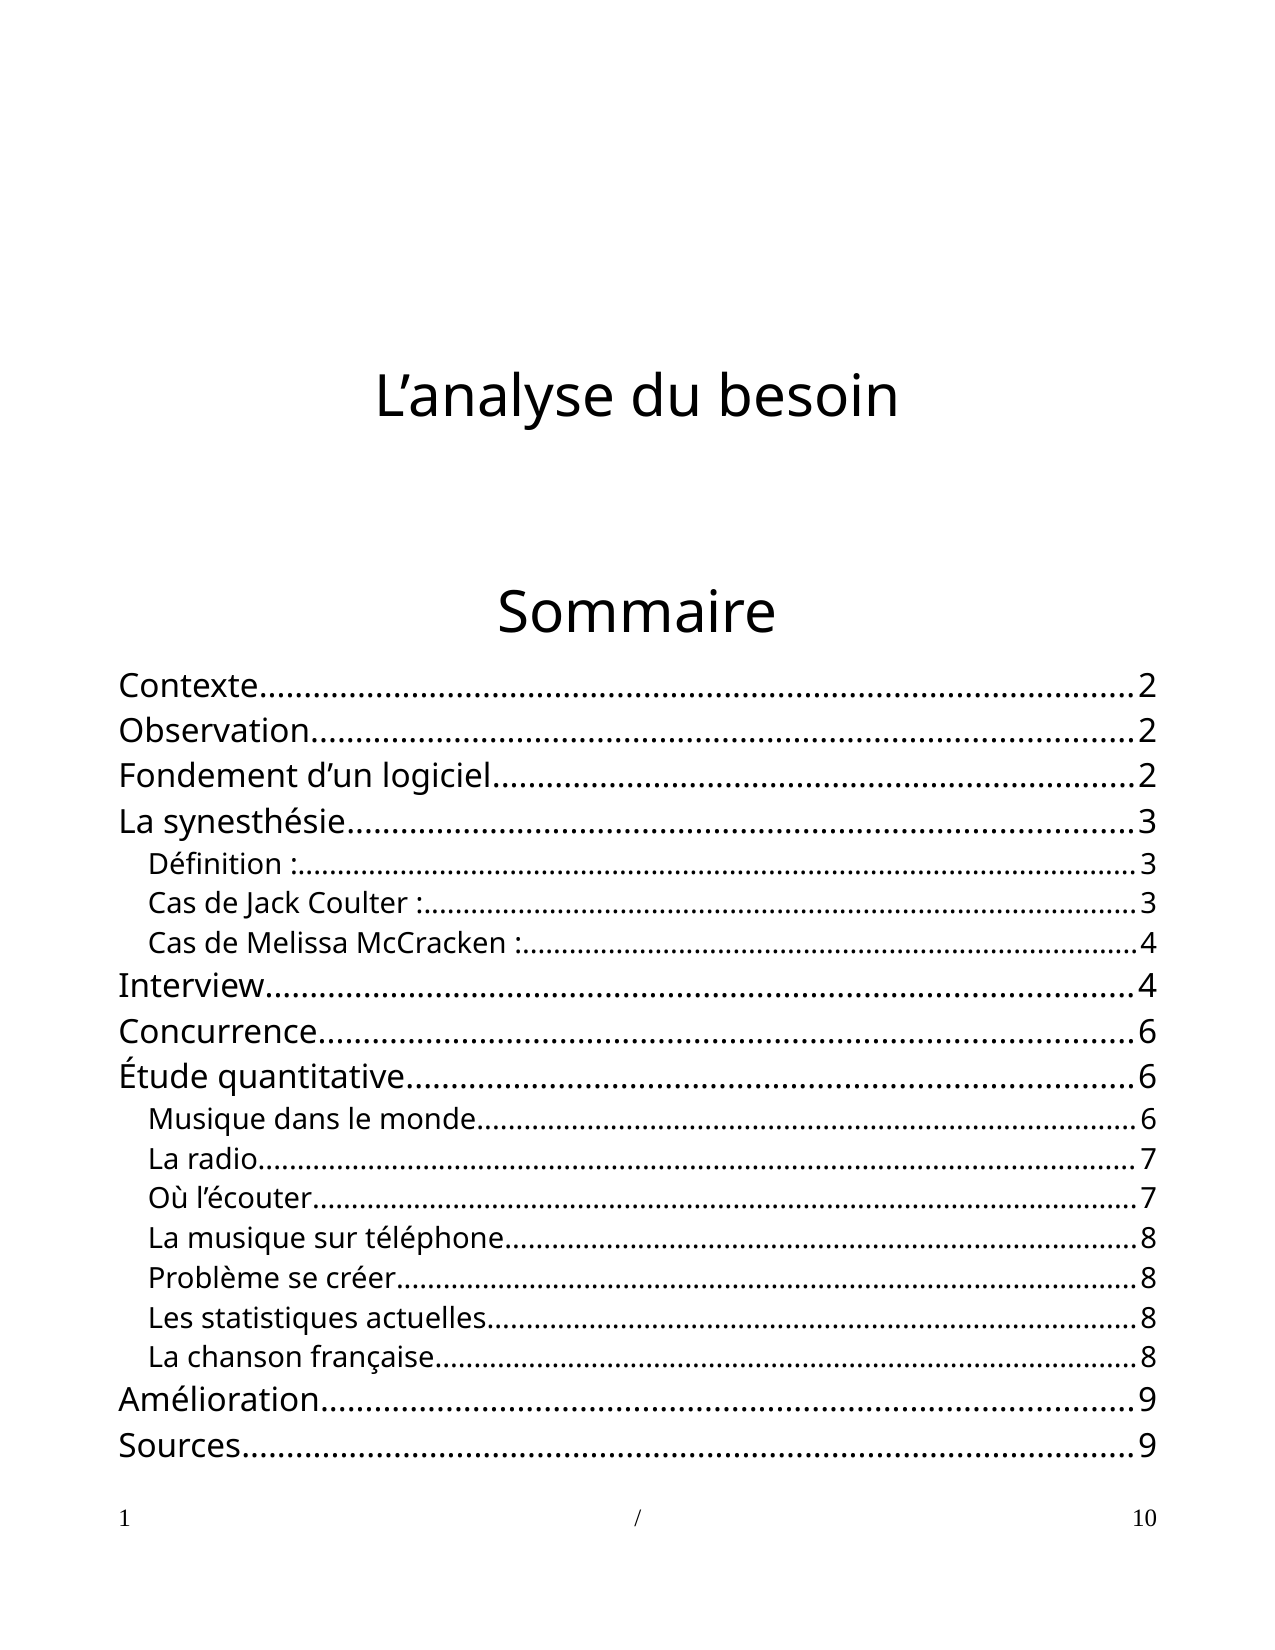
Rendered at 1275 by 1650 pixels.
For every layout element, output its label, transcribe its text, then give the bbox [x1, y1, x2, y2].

text Étude quantitative 6 [118, 1053, 1157, 1098]
text Problème se créer 8 [148, 1257, 1157, 1297]
text Fondement d’un logiciel 2 [118, 752, 1157, 798]
text Amélioration 9 [118, 1376, 1157, 1422]
text La radio 7 [148, 1138, 1157, 1178]
text Observation 2 [118, 707, 1157, 752]
text Les statistiques actuelles 8 [148, 1297, 1157, 1337]
text Sources 9 [118, 1422, 1157, 1467]
text Définition : 3 [148, 843, 1157, 883]
text Contexte 2 [118, 661, 1157, 707]
text Cas de Melissa McCracken : 4 [148, 922, 1157, 962]
text Où l’écouter 7 [148, 1178, 1157, 1217]
text Concurrence 6 [118, 1008, 1157, 1053]
text Musique dans le monde 6 [148, 1098, 1157, 1138]
subtitle Sommaire [118, 569, 1157, 649]
text La chanson française 8 [148, 1337, 1157, 1376]
text Interview 4 [118, 962, 1157, 1008]
text La synesthésie 3 [118, 798, 1157, 843]
text Cas de Jack Coulter : 3 [148, 883, 1157, 922]
text La musique sur téléphone 8 [148, 1217, 1157, 1257]
title L’analyse du besoin [118, 354, 1157, 434]
